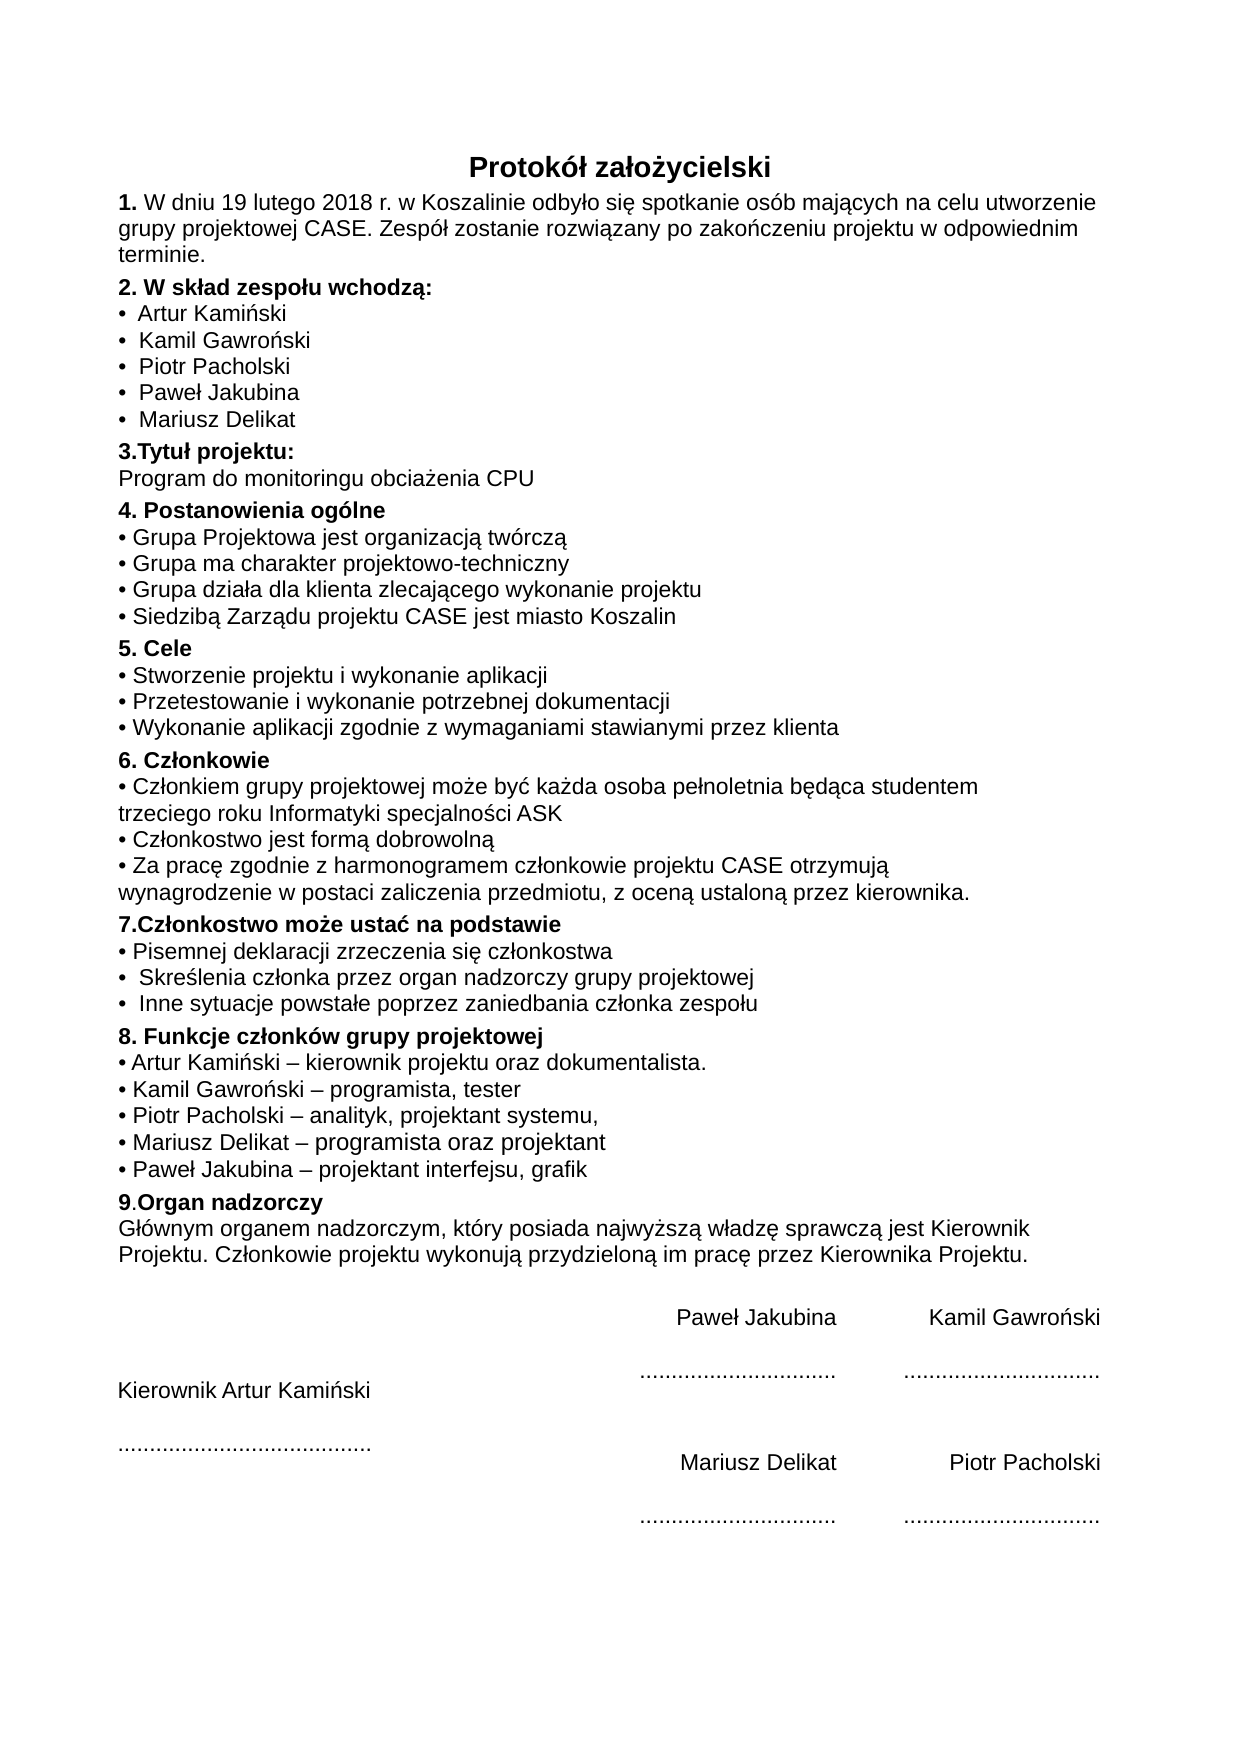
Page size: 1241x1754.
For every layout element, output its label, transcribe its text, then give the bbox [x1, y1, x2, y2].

text • Piotr Pacholski – analityk, projektant systemu, [118, 1102, 1122, 1128]
text • Stworzenie projektu i wykonanie aplikacji [118, 662, 1122, 688]
table_header Kierownik Artur Kamiński ........................................ [107, 1294, 445, 1539]
text 7.Członkostwo może ustać na podstawie [118, 911, 1122, 938]
text • Mariusz Delikat [118, 406, 1122, 432]
text • Inne sytuacje powstałe poprzez zaniedbania członka zespołu [118, 990, 1122, 1017]
text • Grupa Projektowa jest organizacją twórczą [118, 523, 1122, 550]
text • Mariusz Delikat – programista oraz projektant [118, 1128, 1122, 1156]
text • Pisemnej deklaracji zrzeczenia się członkostwa [118, 938, 1122, 964]
text 3.Tytuł projektu: [118, 438, 1122, 464]
text • Wykonanie aplikacji zgodnie z wymaganiami stawianymi przez klienta [118, 714, 1122, 741]
text wynagrodzenie w postaci zaliczenia przedmiotu, z oceną ustaloną przez kierownika. [118, 879, 1122, 905]
text • Przetestowanie i wykonanie potrzebnej dokumentacji [118, 688, 1122, 714]
text 8. Funkcje członków grupy projektowej [118, 1023, 1122, 1049]
text • Paweł Jakubina – projektant interfejsu, grafik [118, 1156, 1122, 1182]
text • Kamil Gawroński [118, 327, 1122, 353]
text • Skreślenia członka przez organ nadzorczy grupy projektowej [118, 964, 1122, 990]
text Protokół założycielski [118, 150, 1122, 183]
text 6. Członkowie [118, 747, 1122, 773]
text Program do monitoringu obciażenia CPU [118, 464, 1122, 491]
table_header Paweł Jakubina ............................... Mariusz Delikat ............................... [445, 1294, 847, 1539]
text • Piotr Pacholski [118, 353, 1122, 379]
text 1. W dniu 19 lutego 2018 r. w Koszalinie odbyło się spotkanie osób mających na celu utworzenie grupy projektowej CASE. Zespół zostanie rozwiązany po zakończeniu projektu w odpowiednim terminie. [118, 188, 1122, 268]
table_header Kamil Gawroński ............................... Piotr Pacholski ............................... [847, 1294, 1111, 1539]
text 4. Postanowienia ogólne [118, 497, 1122, 523]
text Głównym organem nadzorczym, który posiada najwyższą władzę sprawczą jest Kierownik Projektu. Członkowie projektu wykonują przydzieloną im pracę przez Kierownika Projektu. [118, 1215, 1122, 1268]
text • Członkiem grupy projektowej może być każda osoba pełnoletnia będąca studentem [118, 773, 1122, 799]
text 5. Cele [118, 635, 1122, 662]
text • Paweł Jakubina [118, 379, 1122, 406]
text 9.Organ nadzorczy [118, 1188, 1122, 1215]
text • Za pracę zgodnie z harmonogramem członkowie projektu CASE otrzymują [118, 852, 1122, 879]
text • Członkostwo jest formą dobrowolną [118, 826, 1122, 852]
text • Siedzibą Zarządu projektu CASE jest miasto Koszalin [118, 603, 1122, 629]
text • Grupa działa dla klienta zlecającego wykonanie projektu [118, 576, 1122, 603]
text • Artur Kamiński [118, 300, 1122, 327]
text • Artur Kamiński – kierownik projektu oraz dokumentalista. [118, 1049, 1122, 1076]
text 2. W skład zespołu wchodzą: [118, 274, 1122, 300]
text • Grupa ma charakter projektowo-techniczny [118, 550, 1122, 576]
text • Kamil Gawroński – programista, tester [118, 1076, 1122, 1102]
text trzeciego roku Informatyki specjalności ASK [118, 799, 1122, 826]
